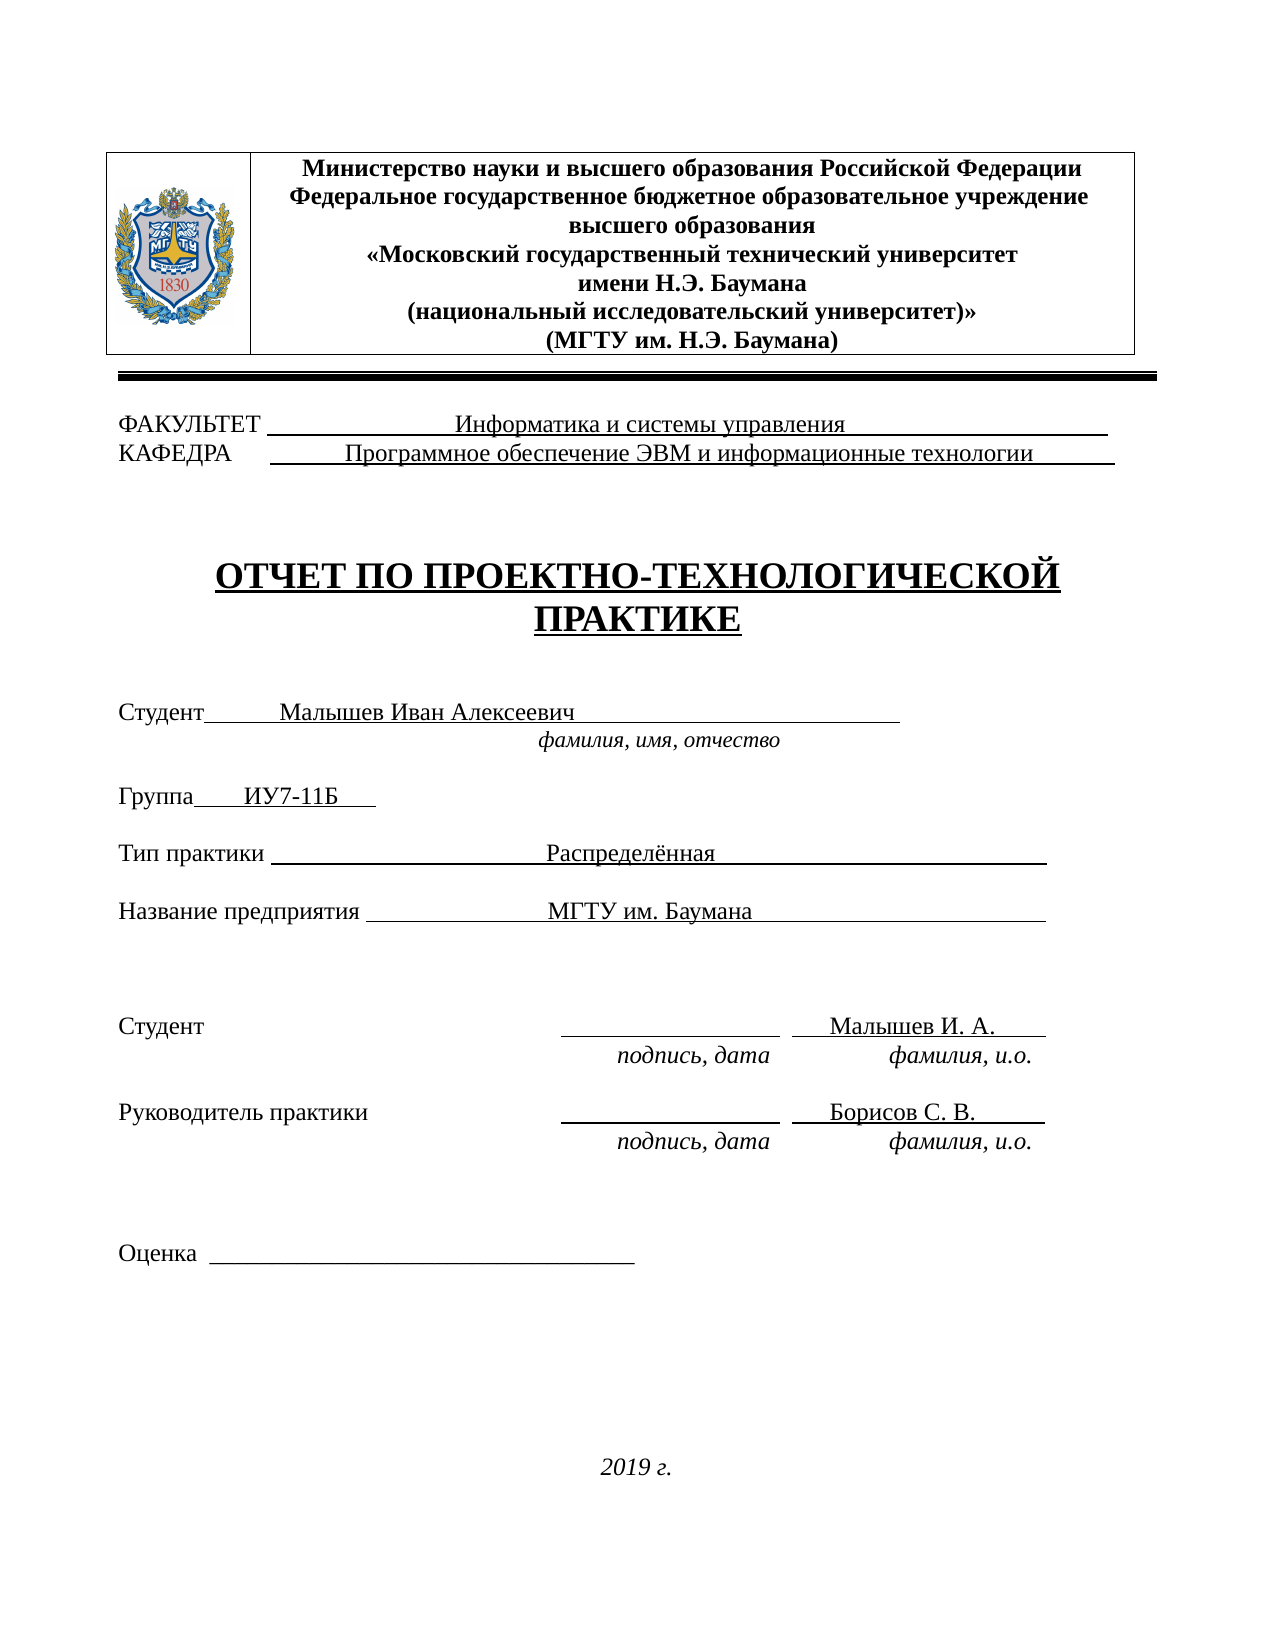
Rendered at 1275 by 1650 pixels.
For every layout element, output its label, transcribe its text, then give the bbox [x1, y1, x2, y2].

text Название предприятия МГТУ им. Баумана [118, 896, 1157, 925]
text Тип практики Распределённая [118, 838, 1157, 867]
text фамилия, имя, отчество [118, 726, 1157, 752]
text Оценка __________________________________ [118, 1238, 1157, 1267]
text подпись, дата фамилия, и.о. [192, 1126, 1098, 1155]
text Группа ИУ7-11Б [118, 781, 1157, 810]
text Руководитель практики Борисов С. В. [118, 1097, 1157, 1126]
table_header [107, 153, 250, 354]
text ФАКУЛЬТЕТ Информатика и системы управления [118, 409, 1157, 438]
text Студент Малышев И. А. [118, 1011, 1157, 1040]
text Студент Малышев Иван Алексеевич [118, 697, 1157, 726]
text КАФЕДРА Программное обеспечение ЭВМ и информационные технологии [118, 438, 1157, 467]
table_header Министерство науки и высшего образования Российской Федерации Федеральное государственное бюджетное образовательное учреждение высшего образования «Московский государственный технический университет имени Н.Э. Баумана (национальный исследовательский университет)» (МГТУ им. Н.Э. Баумана) [251, 153, 1134, 354]
text подпись, дата фамилия, и.о. [192, 1040, 1098, 1068]
text ОТЧЕТ ПО ПРОЕКТНО-ТЕХНОЛОГИЧЕСКОЙ ПРАКТИКЕ [118, 553, 1157, 639]
text 2019 г. [118, 1452, 1157, 1481]
picture [114, 187, 235, 325]
